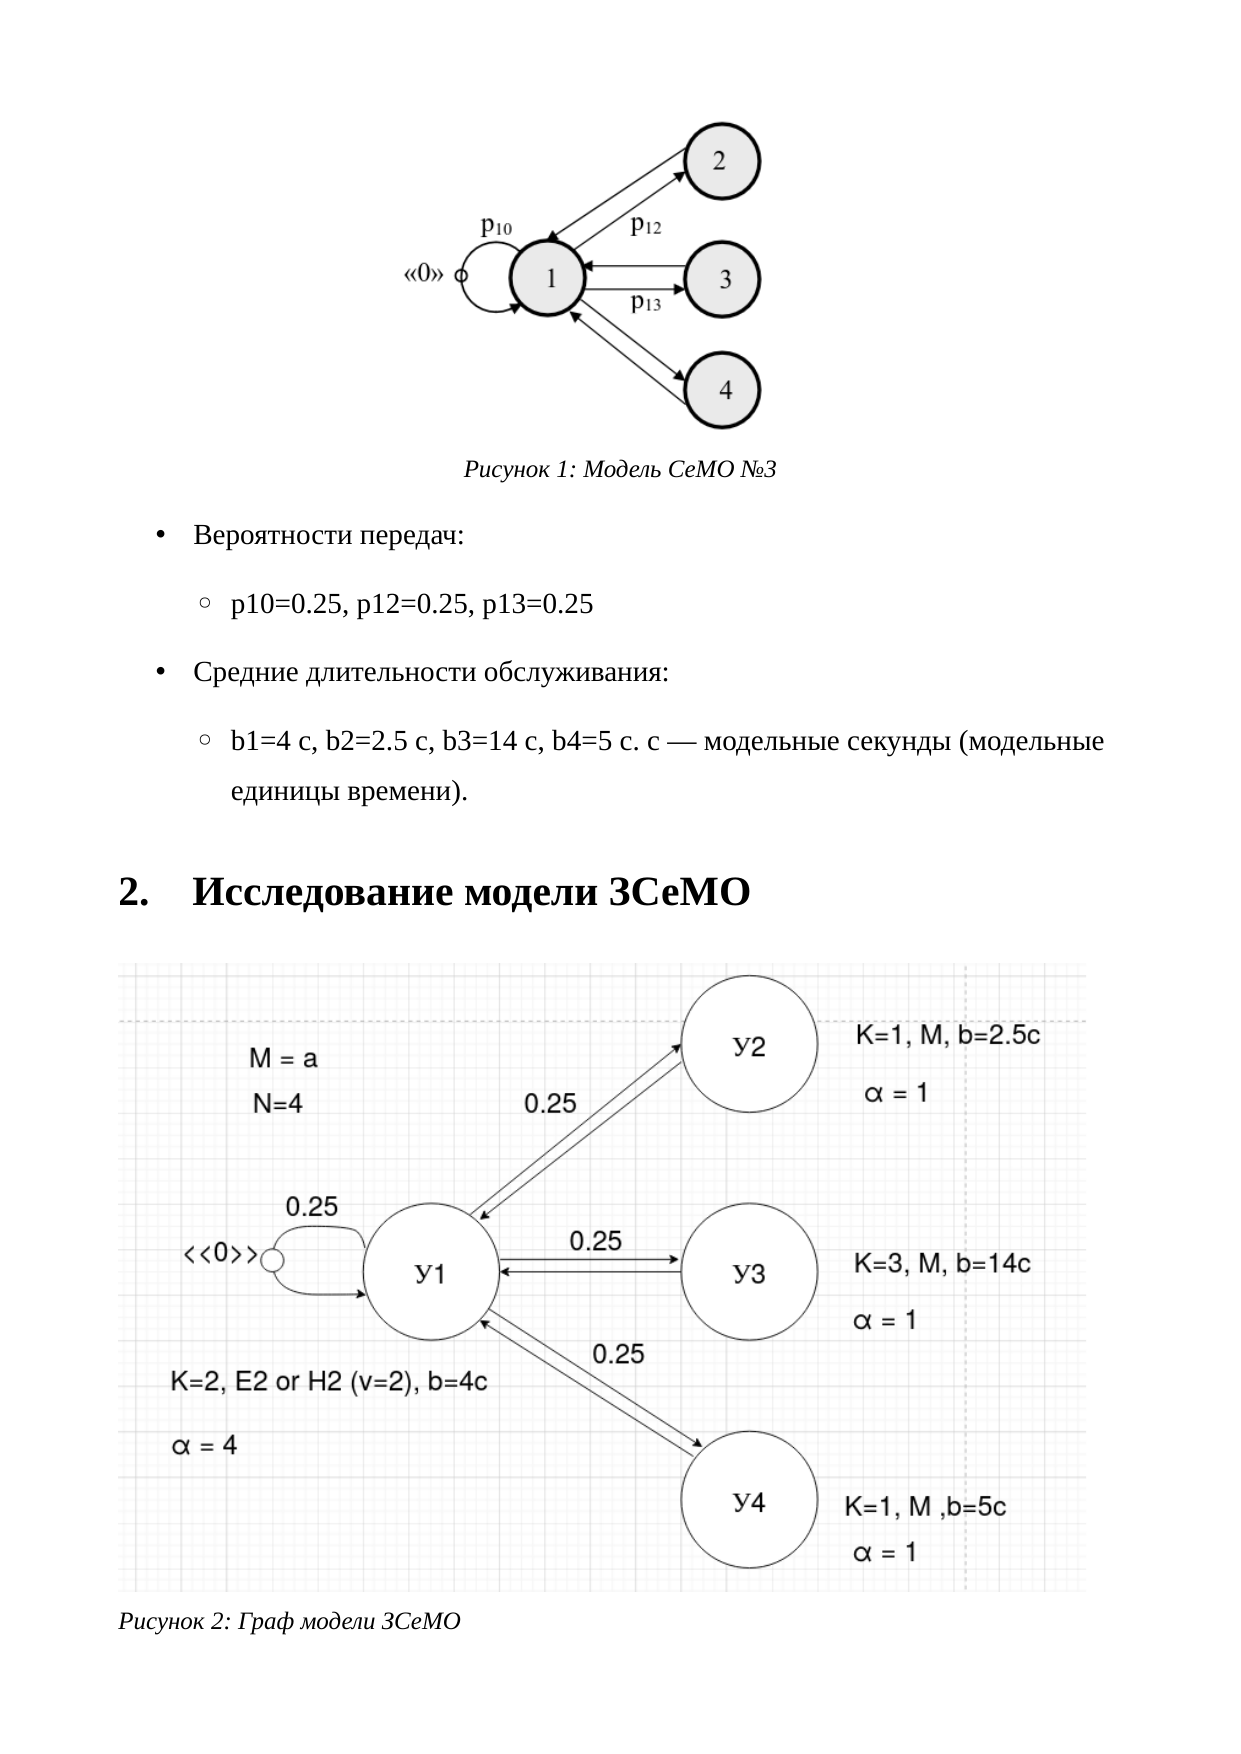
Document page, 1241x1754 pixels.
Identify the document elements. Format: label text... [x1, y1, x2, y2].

text Рисунок 2: Граф модели ЗСеМО [118, 1592, 1086, 1635]
list Средние длительности обслуживания: [156, 654, 1122, 688]
picture [118, 963, 1087, 1592]
text Рисунок 1: Модель СеМО №3 [271, 440, 969, 482]
picture [271, 118, 969, 440]
list b1=4 с, b2=2.5 с, b3=14 с, b4=5 с. с — модельные секунды (модельные единицы времени). [193, 723, 1122, 807]
list Вероятности передач: [156, 517, 1122, 551]
subtitle Исследование модели ЗСеМО [118, 866, 1122, 914]
list p10=0.25, p12=0.25, p13=0.25 [193, 586, 1122, 619]
